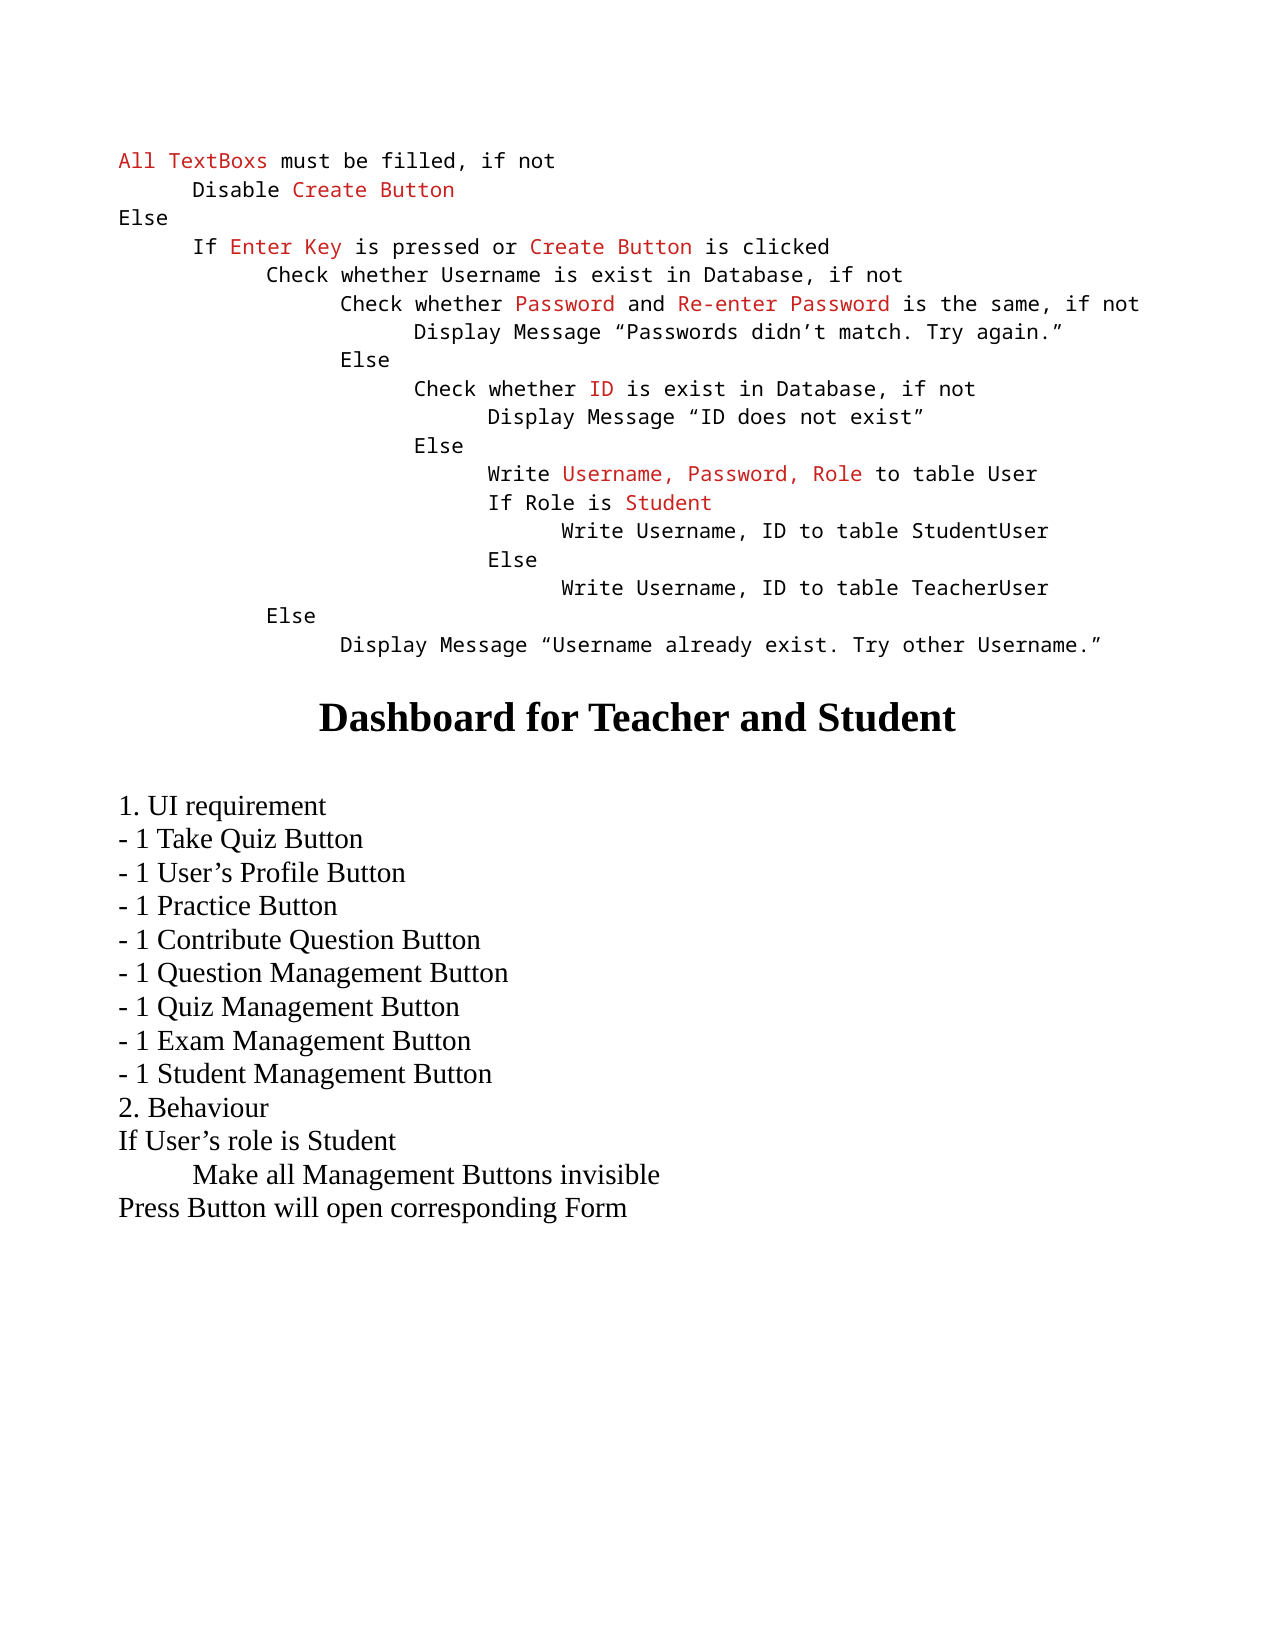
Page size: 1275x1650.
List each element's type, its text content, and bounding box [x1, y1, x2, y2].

text Write Username, Password, Role to table User [118, 459, 1157, 488]
text Else [118, 346, 1157, 374]
text Else [118, 431, 1157, 459]
text Press Button will open corresponding Form [118, 1190, 1157, 1224]
text All TextBoxs must be filled, if not [118, 147, 1157, 175]
text - 1 Quiz Management Button [118, 989, 1157, 1023]
text - 1 Contribute Question Button [118, 922, 1157, 956]
text Else [118, 602, 1157, 630]
text Display Message “Passwords didn’t match. Try again.” [118, 317, 1157, 346]
text If Enter Key is pressed or Create Button is clicked [118, 232, 1157, 260]
text Display Message “Username already exist. Try other Username.” [118, 630, 1157, 658]
text Write Username, ID to table StudentUser [118, 516, 1157, 545]
text Display Message “ID does not exist” [118, 402, 1157, 431]
text Else [118, 545, 1157, 573]
text Check whether Password and Re-enter Password is the same, if not [118, 289, 1157, 317]
text Make all Management Buttons invisible [118, 1157, 1157, 1190]
text Check whether Username is exist in Database, if not [118, 260, 1157, 289]
text 2. Behaviour [118, 1090, 1157, 1123]
text - 1 Take Quiz Button [118, 821, 1157, 855]
text Disable Create Button [118, 175, 1157, 203]
text Write Username, ID to table TeacherUser [118, 573, 1157, 602]
text - 1 Student Management Button [118, 1056, 1157, 1090]
text Check whether ID is exist in Database, if not [118, 374, 1157, 402]
text - 1 Exam Management Button [118, 1023, 1157, 1056]
text If Role is Student [118, 488, 1157, 516]
text Else [118, 203, 1157, 232]
text If User’s role is Student [118, 1123, 1157, 1157]
text - 1 User’s Profile Button [118, 855, 1157, 888]
text Dashboard for Teacher and Student [118, 692, 1157, 740]
text - 1 Practice Button [118, 888, 1157, 922]
text - 1 Question Management Button [118, 956, 1157, 989]
text 1. UI requirement [118, 788, 1157, 821]
